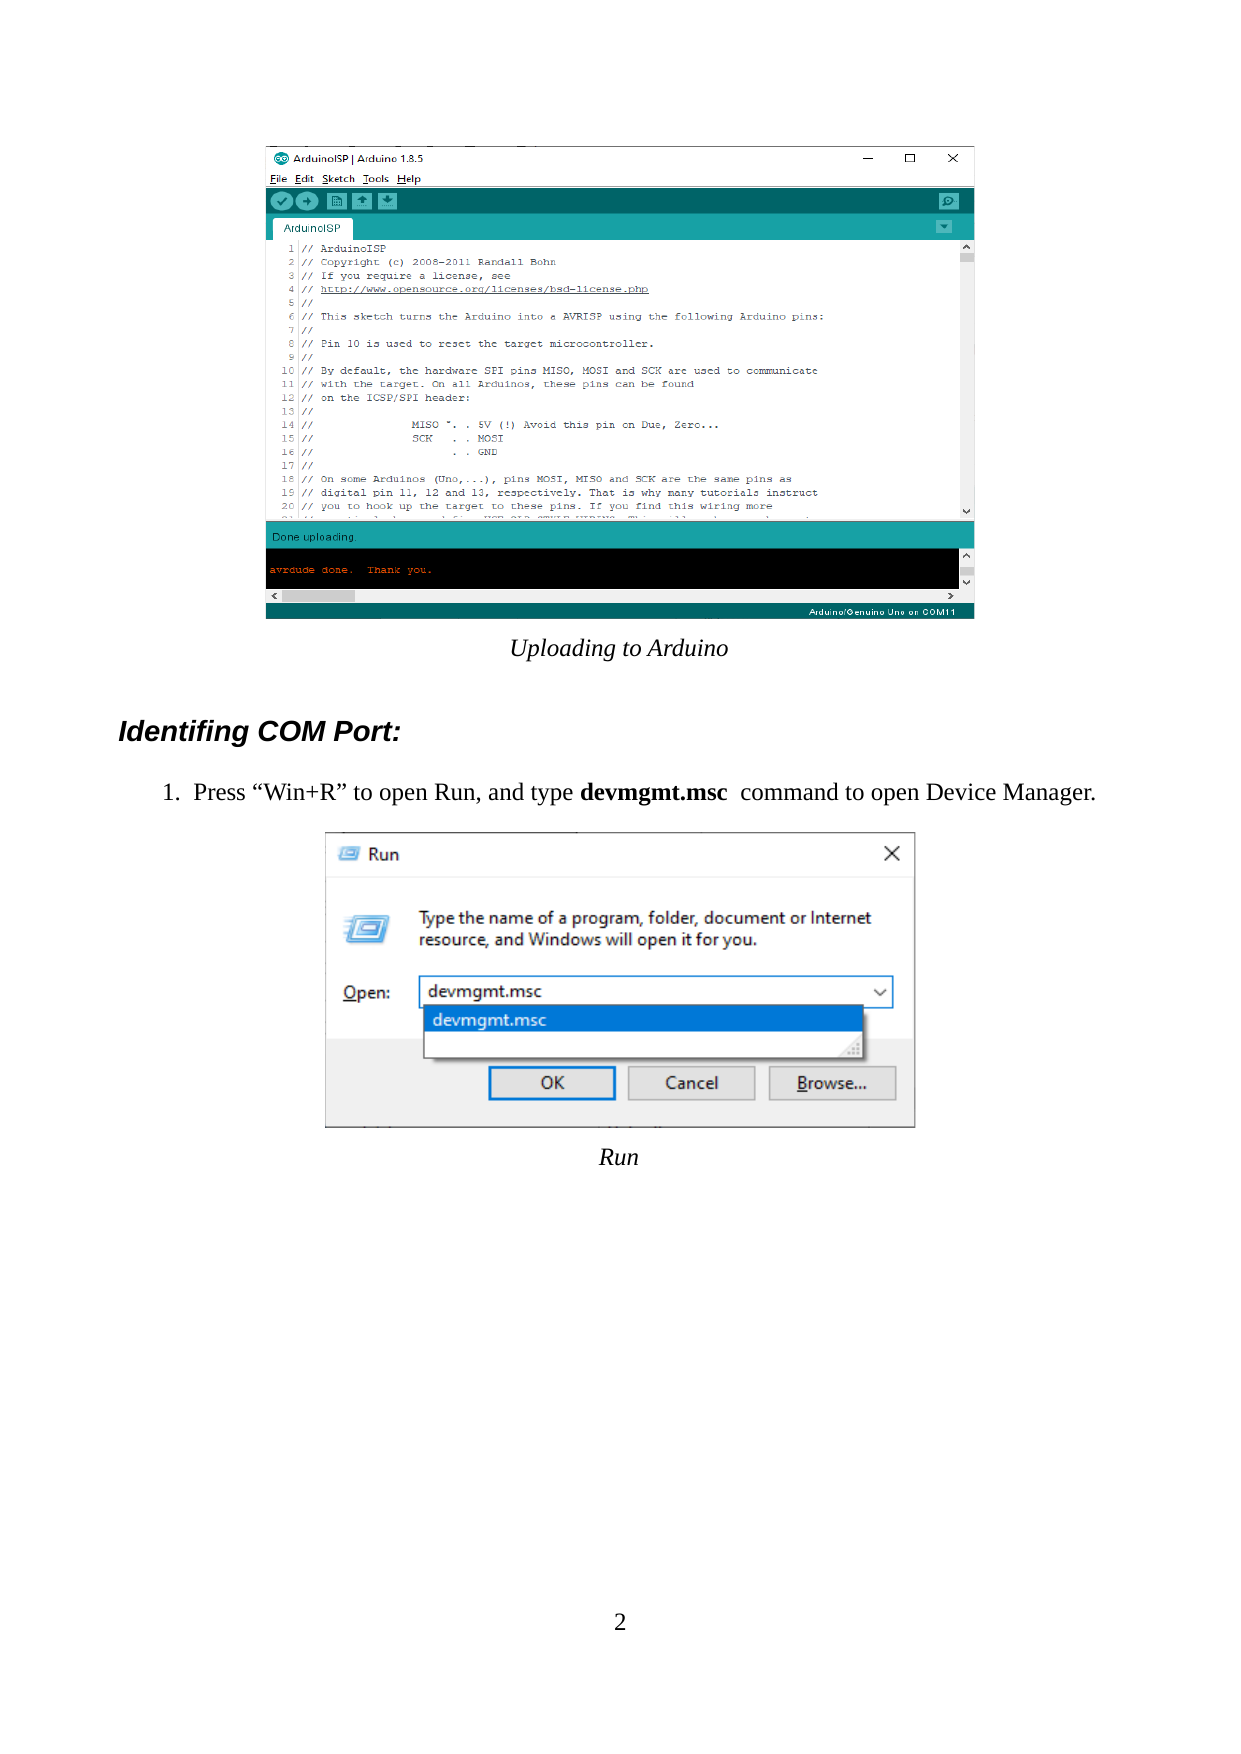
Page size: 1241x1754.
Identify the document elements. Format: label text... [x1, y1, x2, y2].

list Press “Win+R” to open Run, and type devmgmt.msc command to open Device Manager. [156, 777, 1122, 806]
picture [265, 146, 975, 619]
text Run [118, 832, 1122, 1171]
text Uploading to Arduino [118, 118, 1122, 662]
picture [325, 832, 916, 1128]
subtitle Identifing COM Port: [118, 714, 1122, 747]
